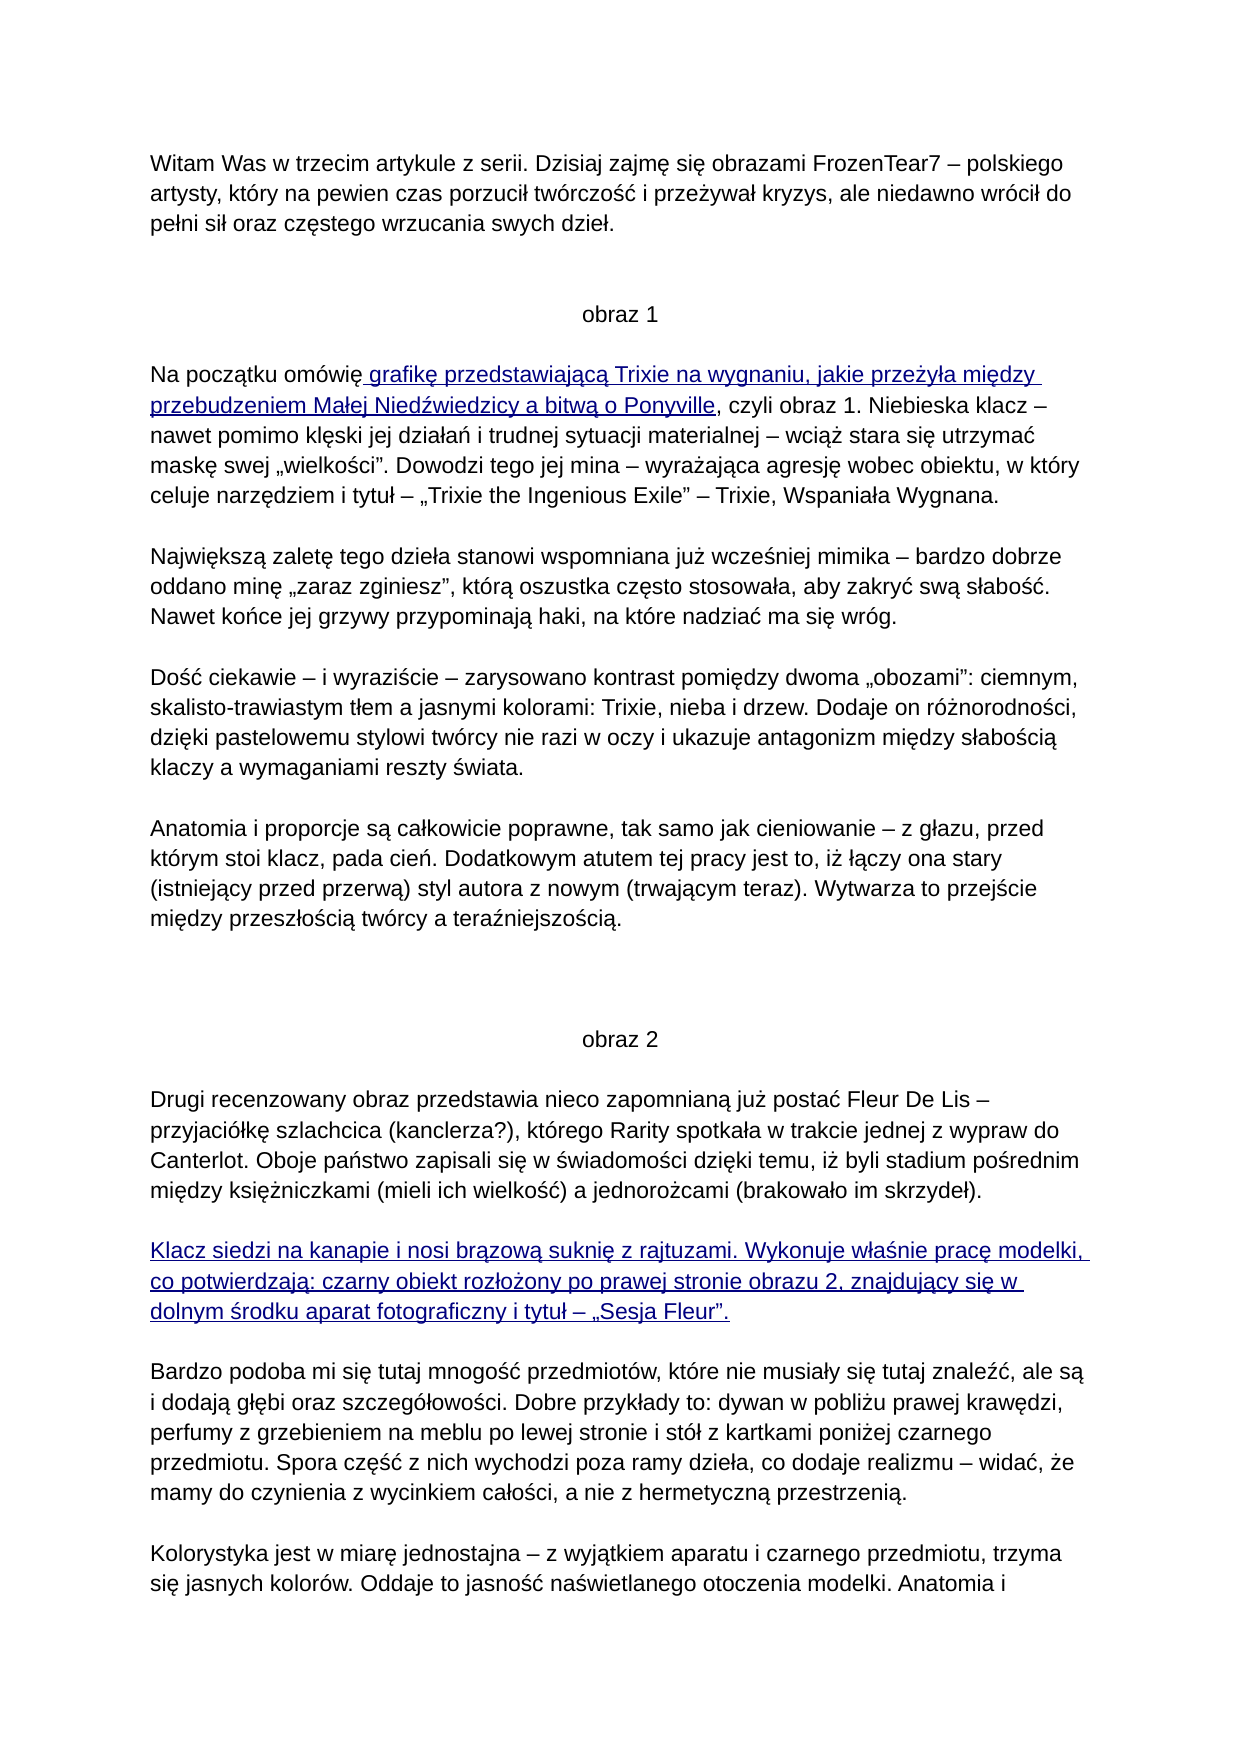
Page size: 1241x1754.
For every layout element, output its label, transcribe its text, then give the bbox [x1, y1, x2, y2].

text Anatomia i proporcje są całkowicie poprawne, tak samo jak cieniowanie – z głazu, przed którym stoi klacz, pada cień. Dodatkowym atutem tej pracy jest to, iż łączy ona stary (istniejący przed przerwą) styl autora z nowym (trwającym teraz). Wytwarza to przejście między przeszłością twórcy a teraźniejszością. [150, 814, 1090, 932]
text Witam Was w trzecim artykule z serii. Dzisiaj zajmę się obrazami FrozenTear7 – polskiego artysty, który na pewien czas porzucił twórczość i przeżywał kryzys, ale niedawno wrócił do pełni sił oraz częstego wrzucania swych dzieł. [150, 150, 1090, 237]
text Drugi recenzowany obraz przedstawia nieco zapomnianą już postać Fleur De Lis – przyjaciółkę szlachcica (kanclerza?), którego Rarity spotkała w trakcie jednej z wypraw do Canterlot. Oboje państwo zapisali się w świadomości dzięki temu, iż byli stadium pośrednim między księżniczkami (mieli ich wielkość) a jednorożcami (brakowało im skrzydeł). [150, 1086, 1090, 1203]
text Bardzo podoba mi się tutaj mnogość przedmiotów, które nie musiały się tutaj znaleźć, ale są i dodają głębi oraz szczegółowości. Dobre przykłady to: dywan w pobliżu prawej krawędzi, perfumy z grzebieniem na meblu po lewej stronie i stół z kartkami poniżej czarnego przedmiotu. Spora część z nich wychodzi poza ramy dzieła, co dodaje realizmu – widać, że mamy do czynienia z wycinkiem całości, a nie z hermetyczną przestrzenią. [150, 1358, 1090, 1506]
text Klacz siedzi na kanapie i nosi brązową suknię z rajtuzami. Wykonuje właśnie pracę modelki, [150, 1237, 1090, 1260]
text Największą zaletę tego dzieła stanowi wspomniana już wcześniej mimika – bardzo dobrze oddano minę „zaraz zginiesz”, którą oszustka często stosowała, aby zakryć swą słabość. Nawet końce jej grzywy przypominają haki, na które nadziać ma się wróg. [150, 543, 1090, 629]
text Kolorystyka jest w miarę jednostajna – z wyjątkiem aparatu i czarnego przedmiotu, trzyma się jasnych kolorów. Oddaje to jasność naświetlanego otoczenia modelki. Anatomia i [150, 1539, 1090, 1596]
text obraz 1 [150, 301, 1090, 327]
text Na początku omówię grafikę przedstawiającą Trixie na wygnaniu, jakie przeżyła między przebudzeniem Małej Niedźwiedzicy a bitwą o Ponyville, czyli obraz 1. Niebieska klacz – nawet pomimo klęski jej działań i trudnej sytuacji materialnej – wciąż stara się utrzymać maskę swej „wielkości”. Dowodzi tego jej mina – wyrażająca agresję wobec obiektu, w który celuje narzędziem i tytuł – „Trixie the Ingenious Exile” – Trixie, Wspaniała Wygnana. [150, 361, 1090, 509]
text obraz 2 [150, 1026, 1090, 1052]
text co potwierdzają: czarny obiekt rozłożony po prawej stronie obrazu 2, znajdujący się w dolnym środku aparat fotograficzny i tytuł – „Sesja Fleur”. [150, 1261, 1090, 1324]
text Dość ciekawie – i wyraziście – zarysowano kontrast pomiędzy dwoma „obozami”: ciemnym, skalisto-trawiastym tłem a jasnymi kolorami: Trixie, nieba i drzew. Dodaje on różnorodności, dzięki pastelowemu stylowi twórcy nie razi w oczy i ukazuje antagonizm między słabością klaczy a wymaganiami reszty świata. [150, 663, 1090, 781]
